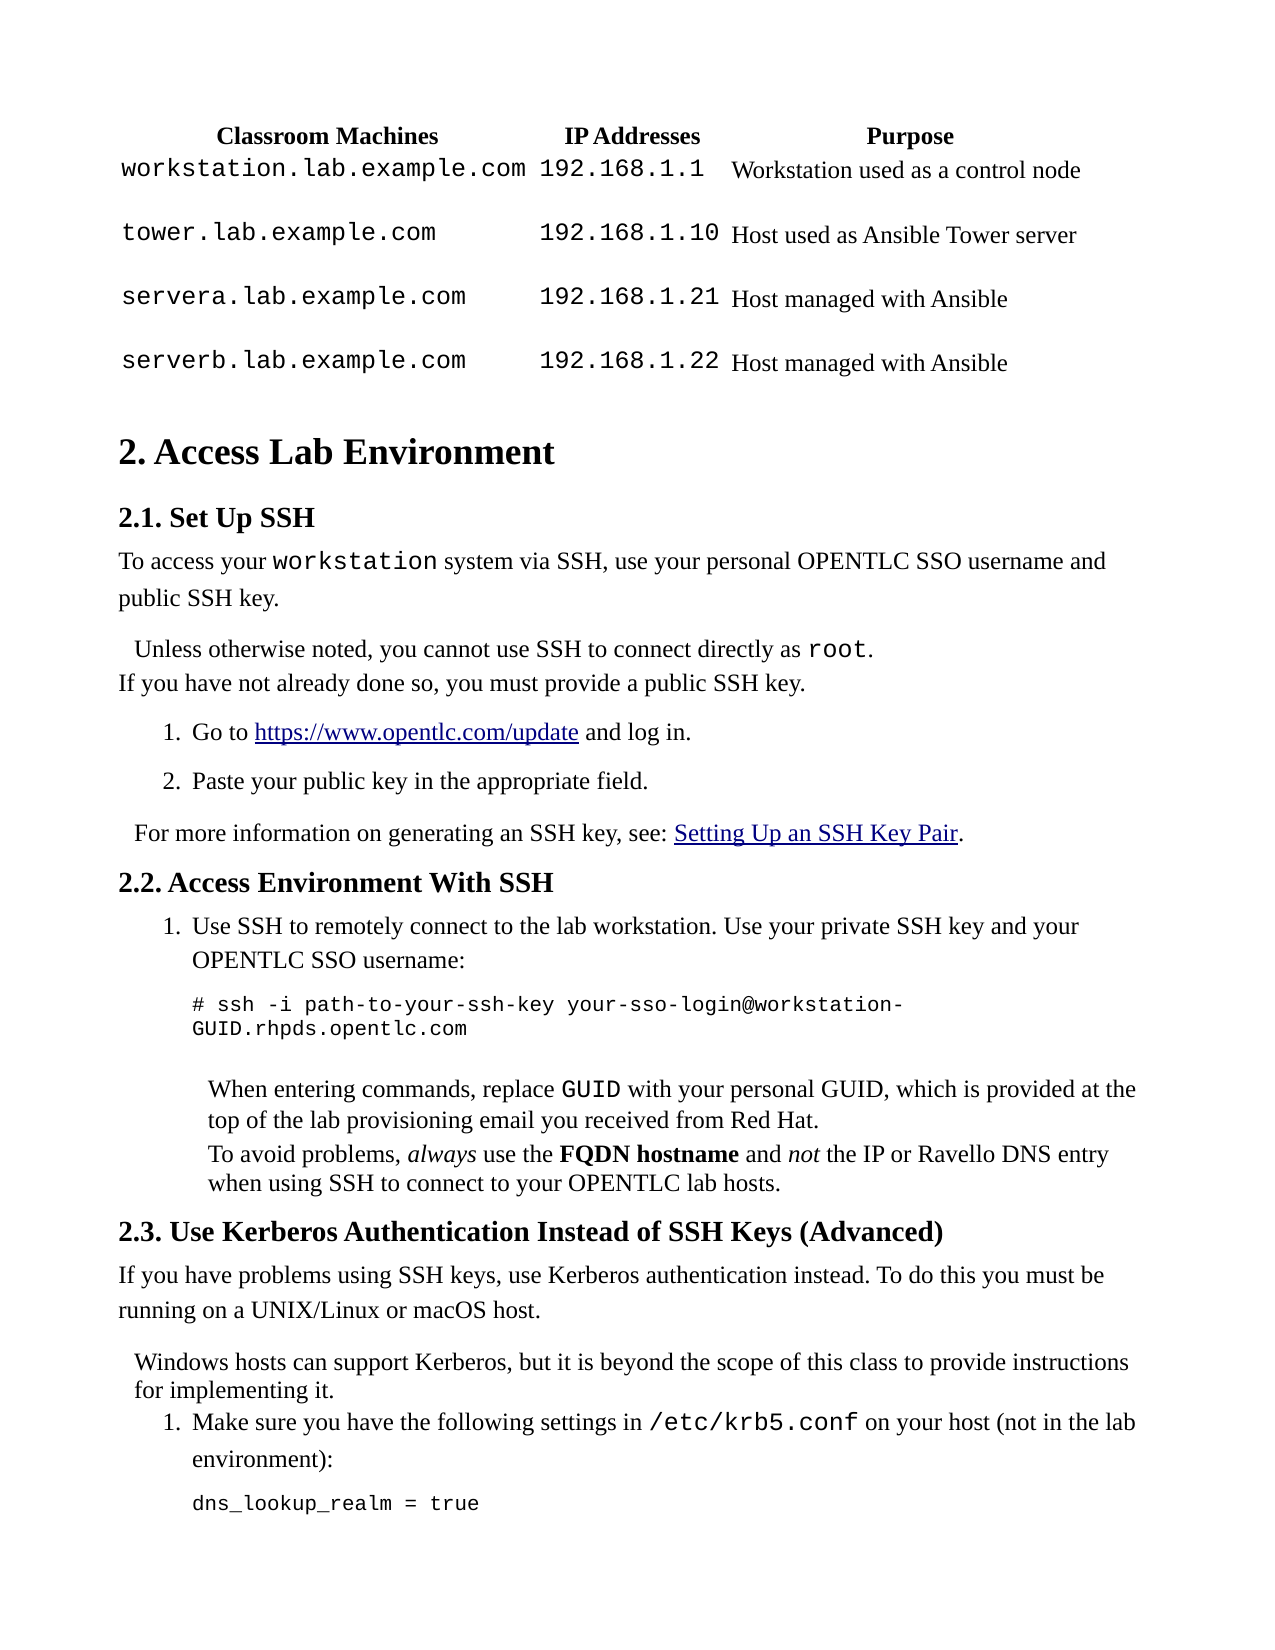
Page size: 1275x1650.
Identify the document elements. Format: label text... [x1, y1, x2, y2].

table_cell Host used as Ansible Tower server [728, 217, 1092, 281]
text If you have problems using SSH keys, use Kerberos authentication instead. To do this you must be running on a UNIX/Linux or macOS host. [118, 1260, 1157, 1324]
table_header Classroom Machines [118, 118, 536, 153]
table_cell 192.168.1.22 [536, 345, 728, 409]
table_cell Host managed with Ansible [728, 345, 1092, 409]
table_cell workstation.lab.example.com [118, 153, 536, 217]
table_header To avoid problems, always use the FQDN hostname and not the IP or Ravello DNS entry when using SSH to connect to your OPENTLC lab hosts. [205, 1136, 1157, 1200]
list # ssh -i path-to-your-ssh-key your-sso-login@workstation-GUID.rhpds.opentlc.com [162, 994, 1157, 1042]
table_header Purpose [728, 118, 1092, 153]
table_cell serverb.lab.example.com [118, 345, 536, 409]
list dns_lookup_realm = true [162, 1493, 1157, 1517]
list Make sure you have the following settings in /etc/krb5.conf on your host (not in the lab environment): [162, 1407, 1157, 1473]
table_cell tower.lab.example.com [118, 217, 536, 281]
table_header [192, 1136, 205, 1200]
table_header [118, 1344, 131, 1407]
table_header For more information on generating an SSH key, see: Setting Up an SSH Key Pair. [131, 816, 977, 850]
text If you have not already done so, you must provide a public SSH key. [118, 668, 1157, 697]
table_header Unless otherwise noted, you cannot use SSH to connect directly as root. [131, 632, 884, 668]
subtitle 2. Access Lab Environment [118, 430, 1157, 473]
list Paste your public key in the appropriate field. [162, 766, 1157, 795]
table_cell servera.lab.example.com [118, 281, 536, 345]
table_header IP Addresses [536, 118, 728, 153]
table_header [192, 1071, 205, 1136]
table_cell 192.168.1.1 [536, 153, 728, 217]
table_cell Host managed with Ansible [728, 281, 1092, 345]
table_cell Workstation used as a control node [728, 153, 1092, 217]
table_header [118, 632, 131, 668]
list Go to https://www.opentlc.com/update and log in. [162, 717, 1157, 746]
subtitle 2.3. Use Kerberos Authentication Instead of SSH Keys (Advanced) [118, 1214, 1157, 1248]
table_cell 192.168.1.21 [536, 281, 728, 345]
list Use SSH to remotely connect to the lab workstation. Use your private SSH key and your OPENTLC SSO username: [162, 911, 1157, 974]
subtitle 2.2. Access Environment With SSH [118, 865, 1157, 898]
table_cell 192.168.1.10 [536, 217, 728, 281]
subtitle 2.1. Set Up SSH [118, 500, 1157, 533]
table_header When entering commands, replace GUID with your personal GUID, which is provided at the top of the lab provisioning email you received from Red Hat. [205, 1071, 1157, 1136]
table_header [118, 816, 131, 850]
text To access your workstation system via SSH, use your personal OPENTLC SSO username and public SSH key. [118, 546, 1157, 611]
table_header Windows hosts can support Kerberos, but it is beyond the scope of this class to provide instructions for implementing it. [131, 1344, 1157, 1407]
